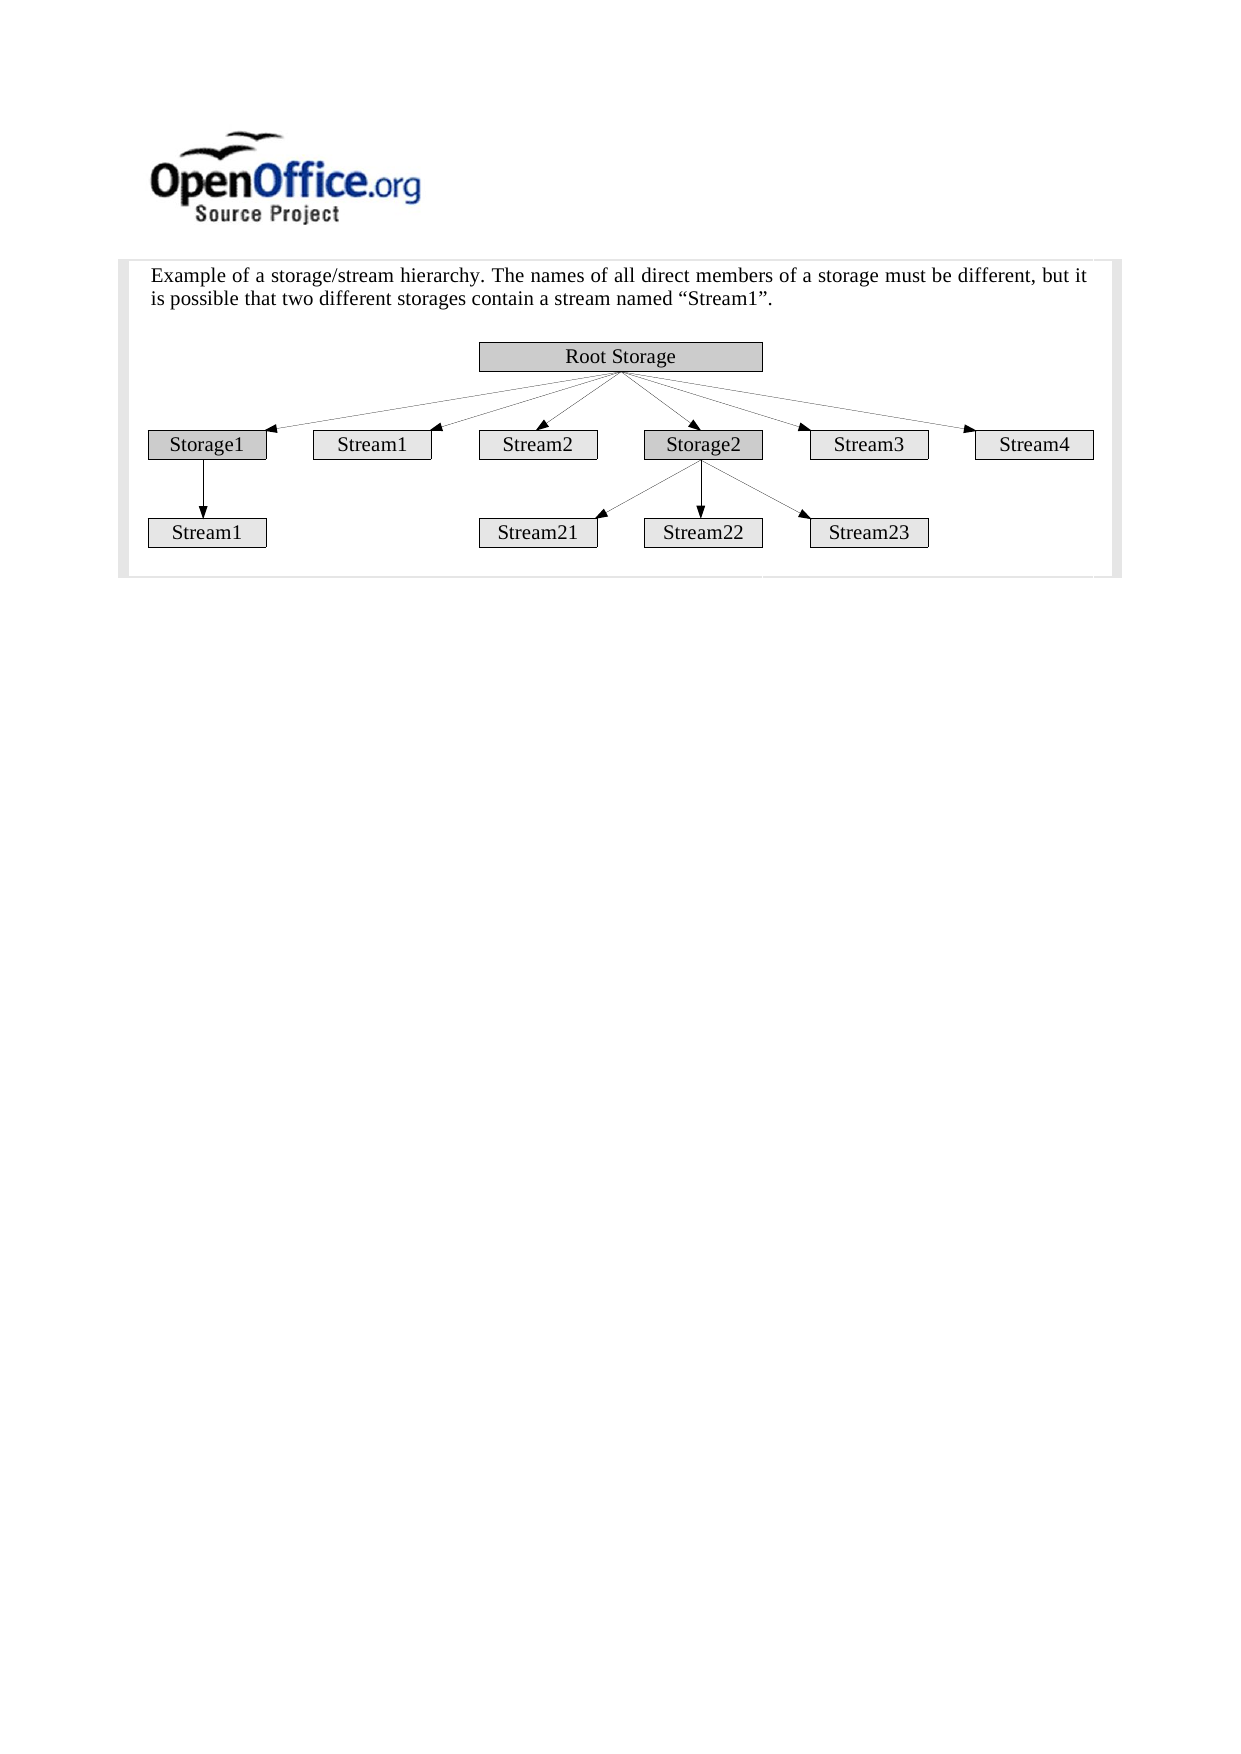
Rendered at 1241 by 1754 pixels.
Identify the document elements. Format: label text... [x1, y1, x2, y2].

table_cell [313, 404, 431, 430]
table_cell [606, 493, 644, 518]
table_cell [628, 375, 644, 387]
table_cell [598, 518, 644, 547]
table_cell [1094, 518, 1112, 547]
table_cell [810, 460, 928, 518]
table_cell [975, 547, 1093, 576]
table_cell [644, 390, 695, 430]
table_cell [431, 371, 479, 402]
table_cell Stream21 [480, 519, 597, 547]
table_cell [763, 371, 810, 402]
table_cell Stream2 [480, 431, 597, 459]
table_header Example of a storage/stream hierarchy. The names of all direct members of a storage must be different, but it is possible that two different storages contain a stream named “Stream1”. [148, 261, 1093, 313]
table_cell [763, 396, 810, 428]
table_cell [266, 371, 313, 428]
table_cell [479, 377, 597, 414]
table_cell [479, 460, 597, 518]
table_cell [763, 547, 810, 576]
table_cell [929, 430, 975, 459]
table_cell [267, 518, 313, 547]
table_cell [278, 423, 313, 430]
table_cell Stream1 [149, 519, 266, 547]
table_cell Stream4 [976, 431, 1093, 459]
table_cell [703, 460, 762, 492]
table_cell [928, 342, 975, 371]
table_cell [975, 313, 1093, 342]
table_cell [1094, 313, 1112, 342]
table_cell [266, 342, 313, 371]
picture [118, 118, 450, 225]
table_cell [763, 313, 810, 342]
table_cell [763, 518, 810, 547]
table_cell [266, 459, 313, 518]
table_cell [928, 424, 963, 430]
table_cell [975, 518, 1093, 547]
table_cell [928, 547, 975, 576]
table_cell [763, 430, 810, 459]
table_cell Stream3 [811, 431, 928, 459]
table_cell [810, 342, 928, 371]
table_cell [644, 461, 701, 518]
table_cell [1094, 371, 1112, 430]
table_cell [148, 342, 266, 371]
table_cell [267, 430, 313, 459]
table_cell [431, 313, 479, 342]
table_cell [129, 342, 148, 371]
table_cell [644, 380, 762, 430]
table_cell [266, 313, 313, 342]
table_cell [702, 462, 762, 518]
table_cell [443, 416, 479, 430]
table_cell [1094, 547, 1112, 576]
table_cell [479, 380, 597, 430]
table_cell Stream1 [314, 431, 431, 459]
table_cell [810, 313, 928, 342]
table_cell [763, 417, 798, 430]
table_cell [810, 548, 928, 576]
table_cell Stream22 [645, 519, 762, 547]
table_header [1094, 261, 1112, 313]
table_cell [431, 518, 479, 547]
table_cell Storage1 [149, 431, 266, 459]
table_cell [542, 390, 597, 430]
table_cell [204, 460, 266, 518]
table_cell [479, 313, 597, 342]
table_cell [763, 459, 810, 516]
table_cell [431, 459, 479, 518]
table_cell [928, 313, 975, 342]
table_cell [431, 547, 479, 576]
table_cell [129, 313, 148, 342]
table_cell [928, 459, 975, 518]
table_cell [266, 547, 313, 576]
table_cell [810, 371, 928, 422]
table_cell [644, 460, 698, 490]
table_cell [644, 313, 762, 342]
table_cell [597, 547, 644, 576]
table_cell [313, 460, 431, 518]
table_cell [148, 460, 203, 518]
table_cell Root Storage [480, 343, 762, 371]
table_cell Stream23 [811, 519, 928, 547]
table_cell [597, 373, 644, 430]
table_cell [431, 396, 479, 428]
table_cell [313, 342, 431, 371]
table_cell [810, 404, 928, 430]
table_cell [975, 460, 1093, 518]
table_cell Storage2 [645, 431, 762, 459]
table_cell [129, 547, 148, 576]
table_cell [597, 375, 614, 387]
table_cell [1094, 342, 1112, 371]
table_cell [479, 548, 597, 576]
table_cell [148, 548, 266, 576]
table_cell [129, 430, 148, 459]
table_cell [129, 518, 148, 547]
table_cell [129, 459, 148, 518]
table_cell [313, 518, 431, 547]
table_cell [313, 371, 431, 422]
table_cell [148, 313, 266, 342]
table_header [129, 261, 148, 313]
table_cell [763, 494, 799, 518]
table_cell [431, 342, 479, 371]
table_cell [644, 372, 762, 394]
table_cell [479, 372, 597, 394]
table_cell [313, 313, 431, 342]
table_cell [763, 342, 810, 371]
table_cell [129, 371, 148, 430]
table_cell [929, 518, 975, 547]
table_cell [1094, 459, 1112, 518]
table_cell [644, 548, 762, 576]
table_cell [432, 430, 479, 459]
table_cell [597, 459, 644, 515]
table_cell [975, 342, 1093, 371]
table_cell [598, 430, 644, 459]
table_cell [313, 547, 431, 576]
table_cell [975, 371, 1093, 430]
table_cell [597, 313, 644, 342]
table_cell [644, 376, 762, 414]
table_cell [928, 371, 975, 429]
table_cell [148, 371, 266, 430]
table_cell [1094, 430, 1112, 459]
